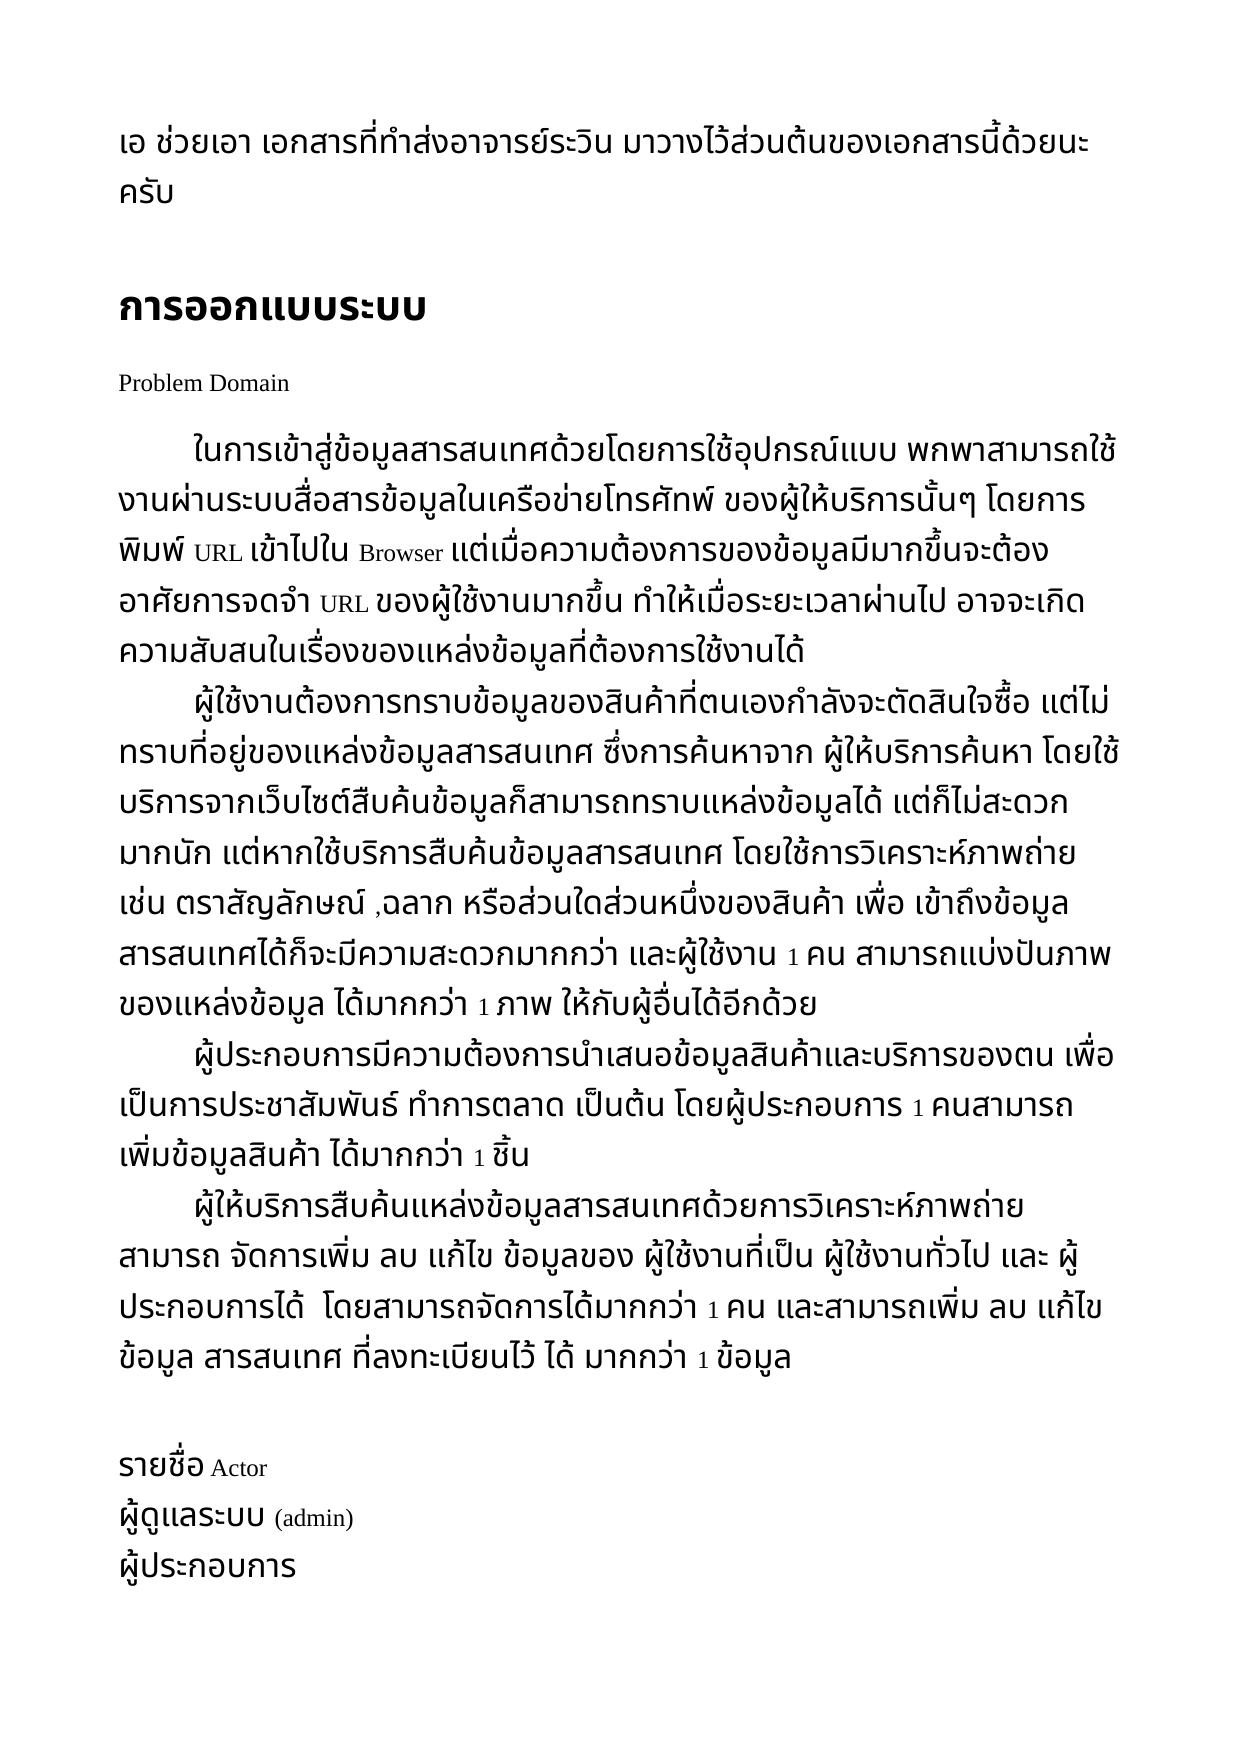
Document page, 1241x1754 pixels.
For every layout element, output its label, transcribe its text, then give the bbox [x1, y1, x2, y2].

text Problem Domain [118, 368, 1122, 397]
text ผู้ประกอบการมีความต้องการนำเสนอข้อมูลสินค้าและบริการของตน เพื่อเป็นการประชาสัมพันธ์ ทำการตลาด เป็นต้น โดยผู้ประกอบการ 1 คนสามารถ เพิ่มข้อมูลสินค้า ได้มากกว่า 1 ชิ้น [118, 1031, 1122, 1182]
text ผู้ประกอบการ [118, 1542, 1122, 1592]
text ผู้ให้บริการสืบค้นแหล่งข้อมูลสารสนเทศด้วยการวิเคราะห์ภาพถ่าย สามารถ จัดการเพิ่ม ลบ แก้ไข ข้อมูลของ ผู้ใช้งานที่เป็น ผู้ใช้งานทั่วไป และ ผู้ประกอบการได้ โดยสามารถจัดการได้มากกว่า 1 คน และสามารถเพิ่ม ลบ แก้ไขข้อมูล สารสนเทศ ที่ลงทะเบียนไว้ ได้ มากกว่า 1 ข้อมูล [118, 1182, 1122, 1383]
text การออกแบบระบบ [118, 276, 1122, 339]
text เอ ช่วยเอา เอกสารที่ทำส่งอาจารย์ระวิน มาวางไว้ส่วนต้นของเอกสารนี้ด้วยนะครับ [118, 118, 1122, 219]
text รายชื่อActor [118, 1441, 1122, 1491]
text ผู้ใช้งานต้องการทราบข้อมูลของสินค้าที่ตนเองกำลังจะตัดสินใจซื้อ แต่ไม่ทราบที่อยู่ของแหล่งข้อมูลสารสนเทศ ซึ่งการค้นหาจาก ผู้ให้บริการค้นหา โดยใช้บริการจากเว็บไซต์สืบค้นข้อมูลก็สามารถทราบแหล่งข้อมูลได้ แต่ก็ไม่สะดวกมากนัก แต่หากใช้บริการสืบค้นข้อมูลสารสนเทศ โดยใช้การวิเคราะห์ภาพถ่าย เช่น ตราสัญลักษณ์ ,ฉลาก หรือส่วนใดส่วนหนึ่งของสินค้า เพื่อ เข้าถึงข้อมูลสารสนเทศได้ก็จะมีความสะดวกมากกว่า และผู้ใช้งาน 1 คน สามารถแบ่งปันภาพของแหล่งข้อมูล ได้มากกว่า 1 ภาพ ให้กับผู้อื่นได้อีกด้วย [118, 678, 1122, 1031]
text ในการเข้าสู่ข้อมูลสารสนเทศด้วยโดยการใช้อุปกรณ์แบบ พกพาสามารถใช้งานผ่านระบบสื่อสารข้อมูลในเครือข่ายโทรศัทพ์ ของผู้ให้บริการนั้นๆ โดยการพิมพ์ URL เข้าไปใน Browser แต่เมื่อความต้องการของข้อมูลมีมากขึ้นจะต้องอาศัยการจดจำ URL ของผู้ใช้งานมากขึ้น ทำให้เมื่อระยะเวลาผ่านไป อาจจะเกิดความสับสนในเรื่องของแหล่งข้อมูลที่ต้องการใช้งานได้ [118, 426, 1122, 678]
text ผู้ดูแลระบบ (admin) [118, 1491, 1122, 1542]
